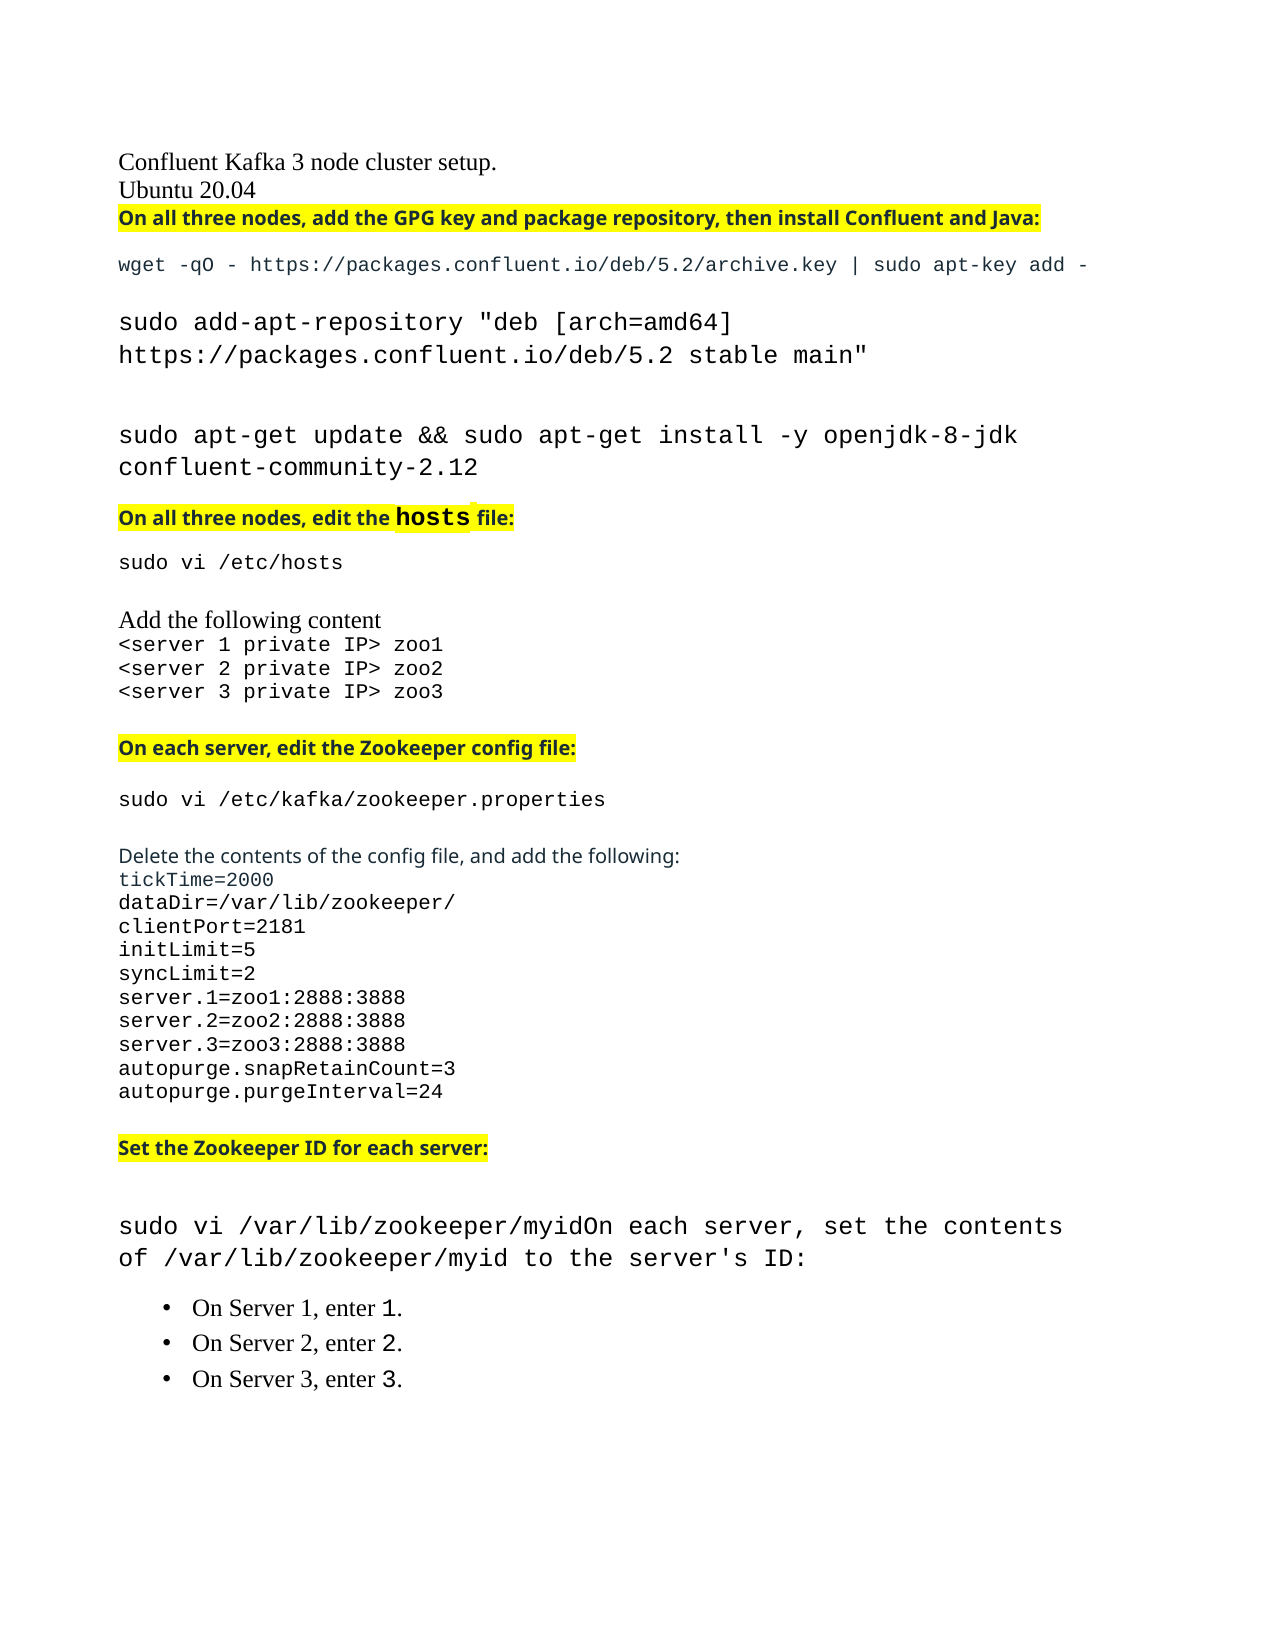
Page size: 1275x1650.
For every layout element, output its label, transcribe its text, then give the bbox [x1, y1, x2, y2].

text sudo apt-get update && sudo apt-get install -y openjdk-8-jdk confluent-community-2.12 [118, 389, 1157, 483]
text On all three nodes, edit the hosts file: [118, 502, 1157, 533]
text autopurge.snapRetainCount=3 [118, 1058, 1157, 1081]
text sudo vi /var/lib/zookeeper/myidOn each server, set the contents of /var/lib/zookeeper/myid to the server's ID: [118, 1180, 1157, 1274]
list On Server 2, enter 2. [162, 1328, 1157, 1359]
text server.3=zoo3:2888:3888 [118, 1034, 1157, 1058]
text Confluent Kafka 3 node cluster setup. [118, 147, 1157, 176]
text On all three nodes, add the GPG key and package repository, then install Confluent and Java: [118, 204, 1157, 232]
text dataDir=/var/lib/zookeeper/ [118, 892, 1157, 916]
text initLimit=5 [118, 939, 1157, 963]
text server.1=zoo1:2888:3888 [118, 987, 1157, 1010]
text syncLimit=2 [118, 963, 1157, 987]
text sudo vi /etc/hosts [118, 552, 1157, 576]
text autopurge.purgeInterval=24 [118, 1081, 1157, 1105]
list On Server 1, enter 1. [162, 1293, 1157, 1324]
text Delete the contents of the config file, and add the following: [118, 842, 1157, 869]
text <server 2 private IP> zoo2 [118, 658, 1157, 681]
text <server 1 private IP> zoo1 [118, 634, 1157, 658]
text sudo add-apt-repository "deb [arch=amd64] https://packages.confluent.io/deb/5.2 stable main" [118, 277, 1157, 371]
text wget -qO - https://packages.confluent.io/deb/5.2/archive.key | sudo apt-key add - [118, 254, 1157, 277]
text Add the following content [118, 605, 1157, 634]
text server.2=zoo2:2888:3888 [118, 1010, 1157, 1034]
text sudo vi /etc/kafka/zookeeper.properties [118, 789, 1157, 813]
list On Server 3, enter 3. [162, 1364, 1157, 1394]
text Set the Zookeeper ID for each server: [118, 1134, 1157, 1162]
text On each server, edit the Zookeeper config file: [118, 734, 1157, 762]
text <server 3 private IP> zoo3 [118, 681, 1157, 705]
text clientPort=2181 [118, 916, 1157, 939]
text Ubuntu 20.04 [118, 176, 1157, 204]
text tickTime=2000 [118, 869, 1157, 892]
